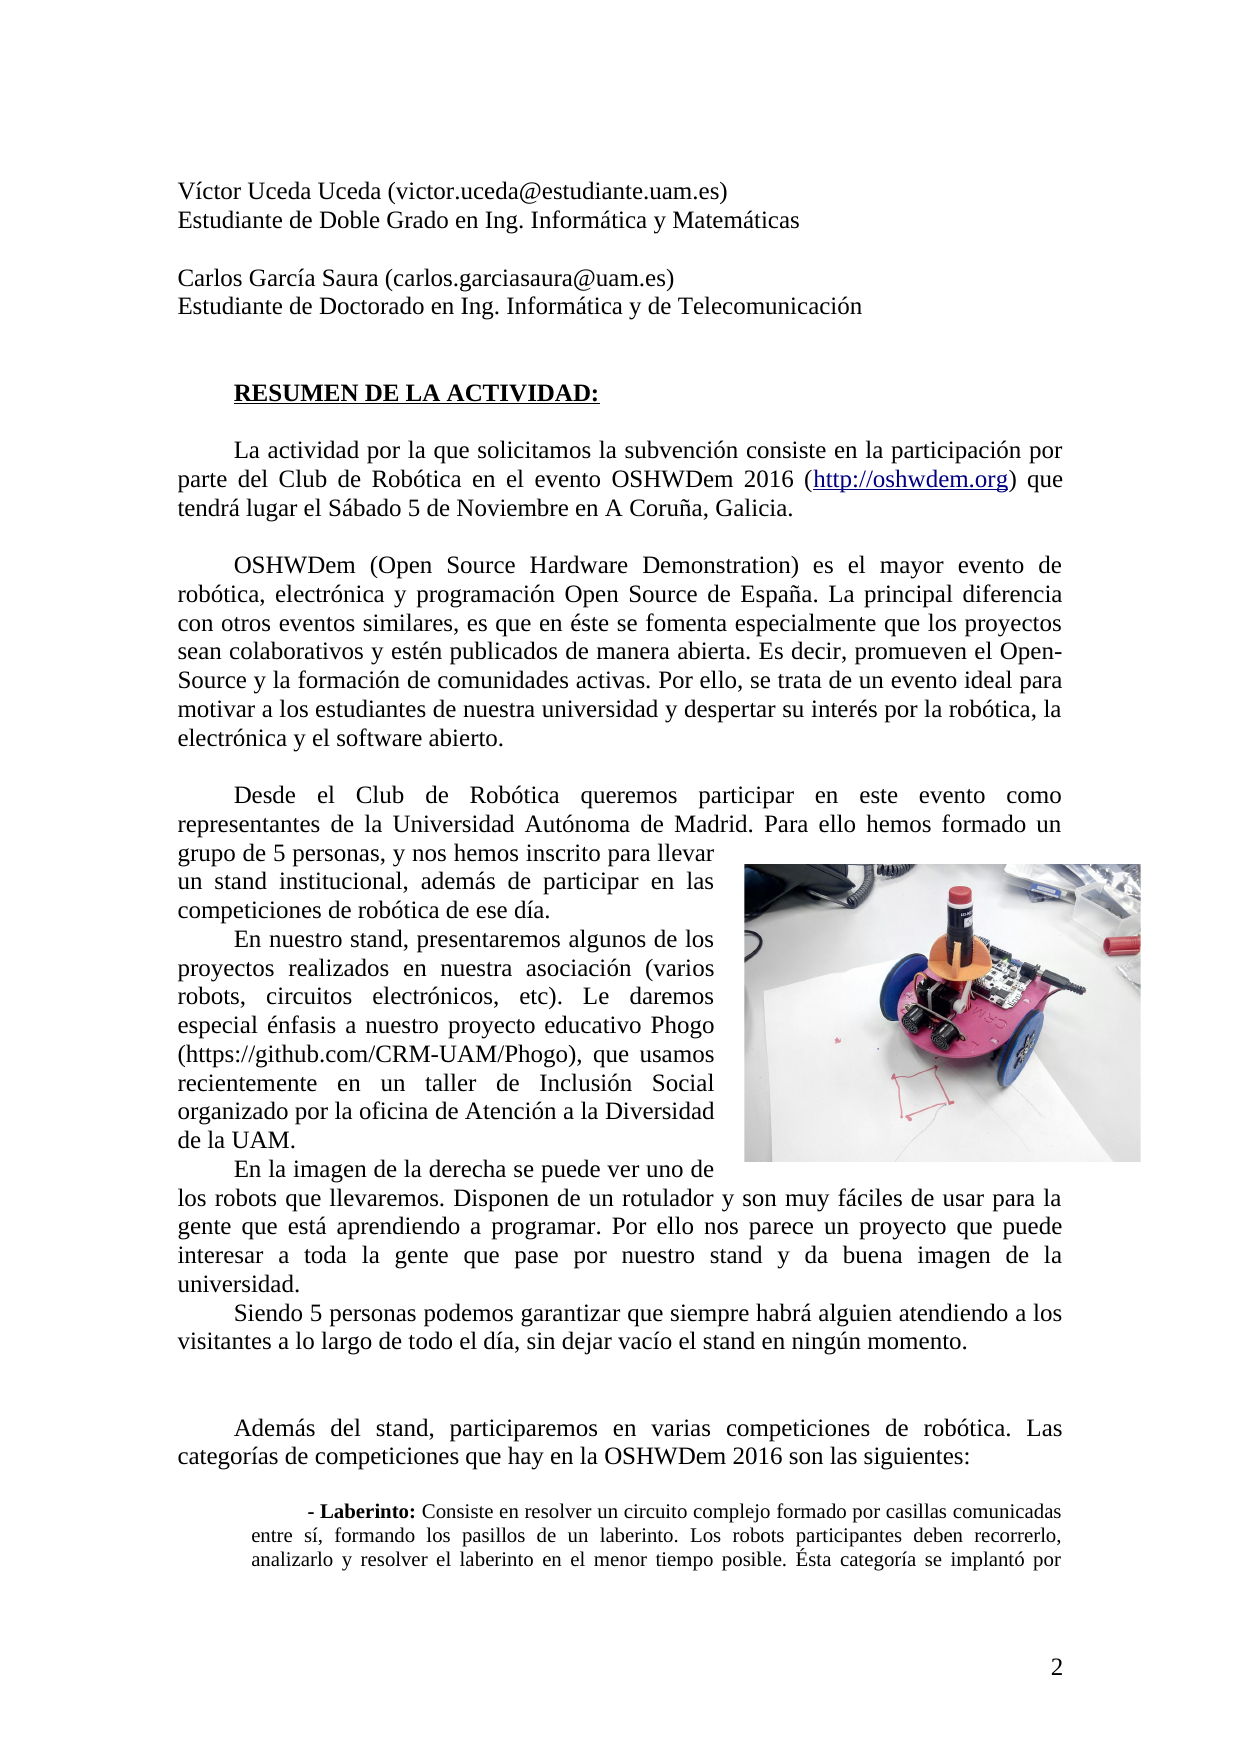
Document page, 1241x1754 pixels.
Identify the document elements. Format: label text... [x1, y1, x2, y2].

text En nuestro stand, presentaremos algunos de los proyectos realizados en nuestra asociación (varios robots, circuitos electrónicos, etc). Le daremos especial énfasis a nuestro proyecto educativo Phogo (https://github.com/CRM-UAM/Phogo), que usamos recientemente en un taller de Inclusión Social organizado por la oficina de Atención a la Diversidad de la UAM. [177, 924, 744, 1154]
text Estudiante de Doctorado en Ing. Informática y de Telecomunicación [177, 291, 1063, 320]
text La actividad por la que solicitamos la subvención consiste en la participación por parte del Club de Robótica en el evento OSHWDem 2016 (http://oshwdem.org) que tendrá lugar el Sábado 5 de Noviembre en A Coruña, Galicia. [177, 435, 1063, 521]
picture [744, 864, 1141, 1162]
text Víctor Uceda Uceda (victor.uceda@estudiante.uam.es) [177, 176, 1063, 205]
text En la imagen de la derecha se puede ver uno de los robots que llevaremos. Disponen de un rotulador y son muy fáciles de usar para la gente que está aprendiendo a programar. Por ello nos parece un proyecto que puede interesar a toda la gente que pase por nuestro stand y da buena imagen de la universidad. [177, 1154, 1063, 1298]
text Siendo 5 personas podemos garantizar que siempre habrá alguien atendiendo a los visitantes a lo largo de todo el día, sin dejar vacío el stand en ningún momento. [177, 1298, 1063, 1355]
text Carlos García Saura (carlos.garciasaura@uam.es) [177, 263, 1063, 291]
text Desde el Club de Robótica queremos participar en este evento como representantes de la Universidad Autónoma de Madrid. Para ello hemos formado un grupo de 5 personas, y nos hemos inscrito para llevar un stand institucional, además de participar en las competiciones de robótica de ese día. [177, 780, 1063, 924]
text - Laberinto: Consiste en resolver un circuito complejo formado por casillas comunicadas entre sí, formando los pasillos de un laberinto. Los robots participantes deben recorrerlo, analizarlo y resolver el laberinto en el menor tiempo posible. Ésta categoría se implantó por [251, 1499, 1063, 1571]
text OSHWDem (Open Source Hardware Demonstration) es el mayor evento de robótica, electrónica y programación Open Source de España. La principal diferencia con otros eventos similares, es que en éste se fomenta especialmente que los proyectos sean colaborativos y estén publicados de manera abierta. Es decir, promueven el Open-Source y la formación de comunidades activas. Por ello, se trata de un evento ideal para motivar a los estudiantes de nuestra universidad y despertar su interés por la robótica, la electrónica y el software abierto. [177, 550, 1063, 751]
text Estudiante de Doble Grado en Ing. Informática y Matemáticas [177, 205, 1063, 234]
text RESUMEN DE LA ACTIVIDAD: [177, 378, 1063, 406]
text Además del stand, participaremos en varias competiciones de robótica. Las categorías de competiciones que hay en la OSHWDem 2016 son las siguientes: [177, 1413, 1063, 1470]
